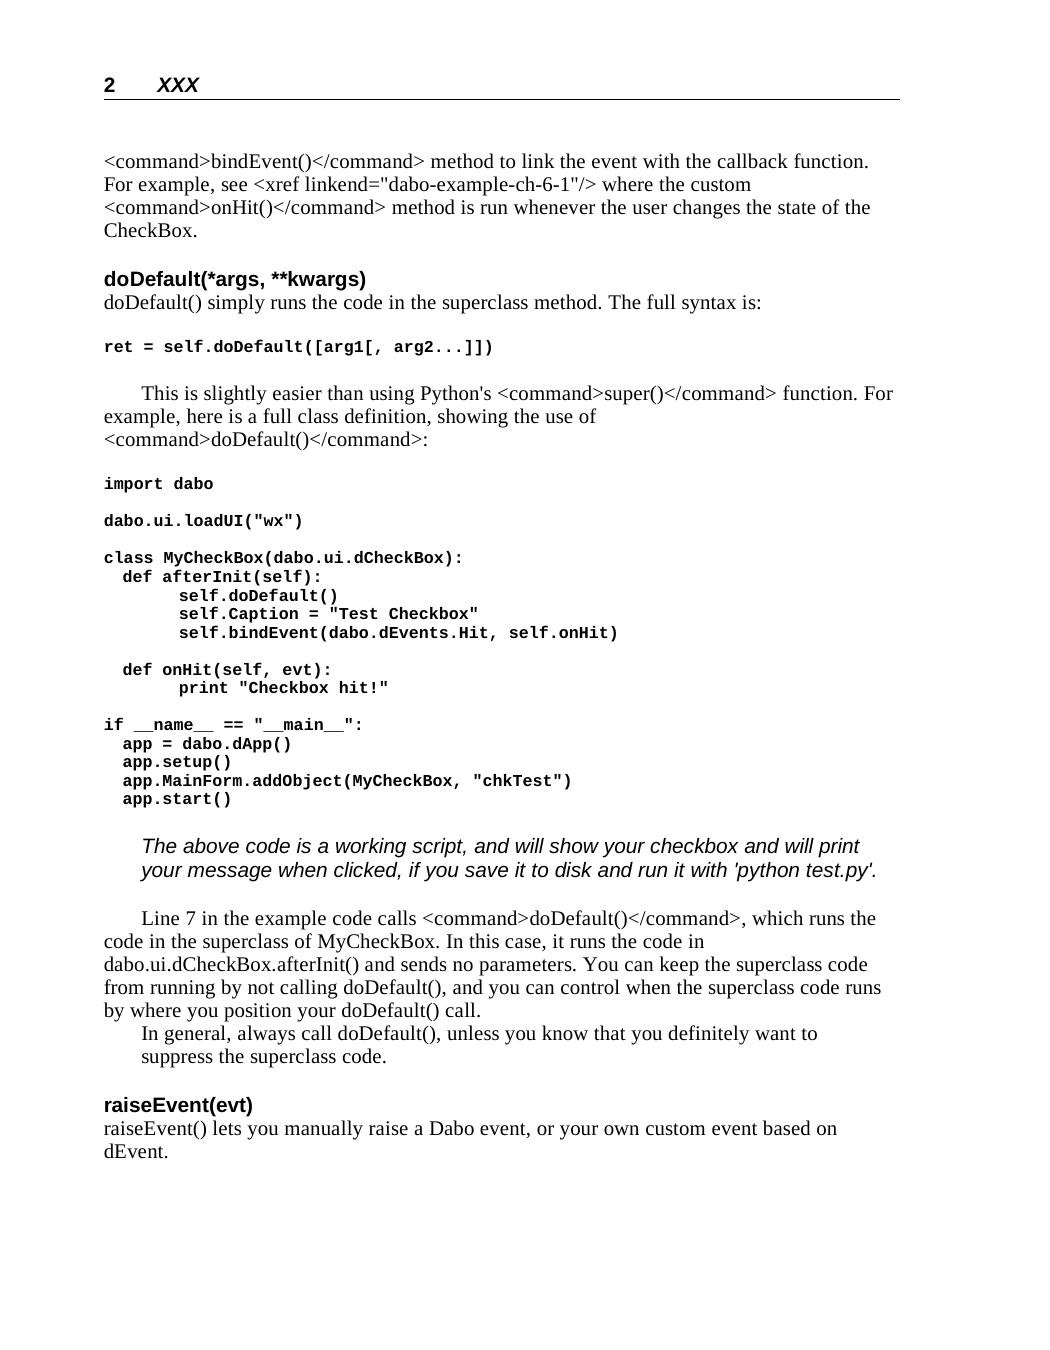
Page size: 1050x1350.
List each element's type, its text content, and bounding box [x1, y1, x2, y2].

text This is slightly easier than using Python's <command>super()</command> function. For example, here is a full class definition, showing the use of <command>doDefault()</command>: [103, 382, 900, 451]
text In general, always call doDefault(), unless you know that you definitely want to suppress the superclass code. [103, 1022, 900, 1068]
text print "Checkbox hit!" [103, 680, 900, 699]
text app.MainForm.addObject(MyCheckBox, "chkTest") [103, 773, 900, 791]
text raiseEvent() lets you manually raise a Dabo event, or your own custom event based on dEvent. [103, 1117, 900, 1163]
text app.setup() [103, 754, 900, 773]
text import dabo [103, 476, 900, 495]
text def onHit(self, evt): [103, 662, 900, 680]
text app = dabo.dApp() [103, 736, 900, 754]
text ret = self.doDefault([arg1[, arg2...]]) [103, 339, 900, 357]
text def afterInit(self): [103, 569, 900, 587]
text app.start() [103, 791, 900, 810]
text dabo.ui.loadUI("wx") [103, 513, 900, 532]
text self.bindEvent(dabo.dEvents.Hit, self.onHit) [103, 624, 900, 643]
text <command>bindEvent()</command> method to link the event with the callback function. For example, see <xref linkend="dabo-example-ch-6-1"/> where the custom <command>onHit()</command> method is run whenever the user changes the state of the CheckBox. [103, 150, 900, 242]
text class MyCheckBox(dabo.ui.dCheckBox): [103, 550, 900, 569]
text self.Caption = "Test Checkbox" [103, 606, 900, 624]
text if __name__ == "__main__": [103, 717, 900, 736]
text doDefault(*args, **kwargs) [103, 267, 900, 291]
text Line 7 in the example code calls <command>doDefault()</command>, which runs the code in the superclass of MyCheckBox. In this case, it runs the code in dabo.ui.dCheckBox.afterInit() and sends no parameters. You can keep the superclass code from running by not calling doDefault(), and you can control when the superclass code runs by where you position your doDefault() call. [103, 907, 900, 1022]
text The above code is a working script, and will show your checkbox and will print your message when clicked, if you save it to disk and run it with 'python test.py'. [141, 835, 900, 882]
text doDefault() simply runs the code in the superclass method. The full syntax is: [103, 291, 900, 314]
text self.doDefault() [103, 587, 900, 606]
text raiseEvent(evt) [103, 1093, 900, 1117]
